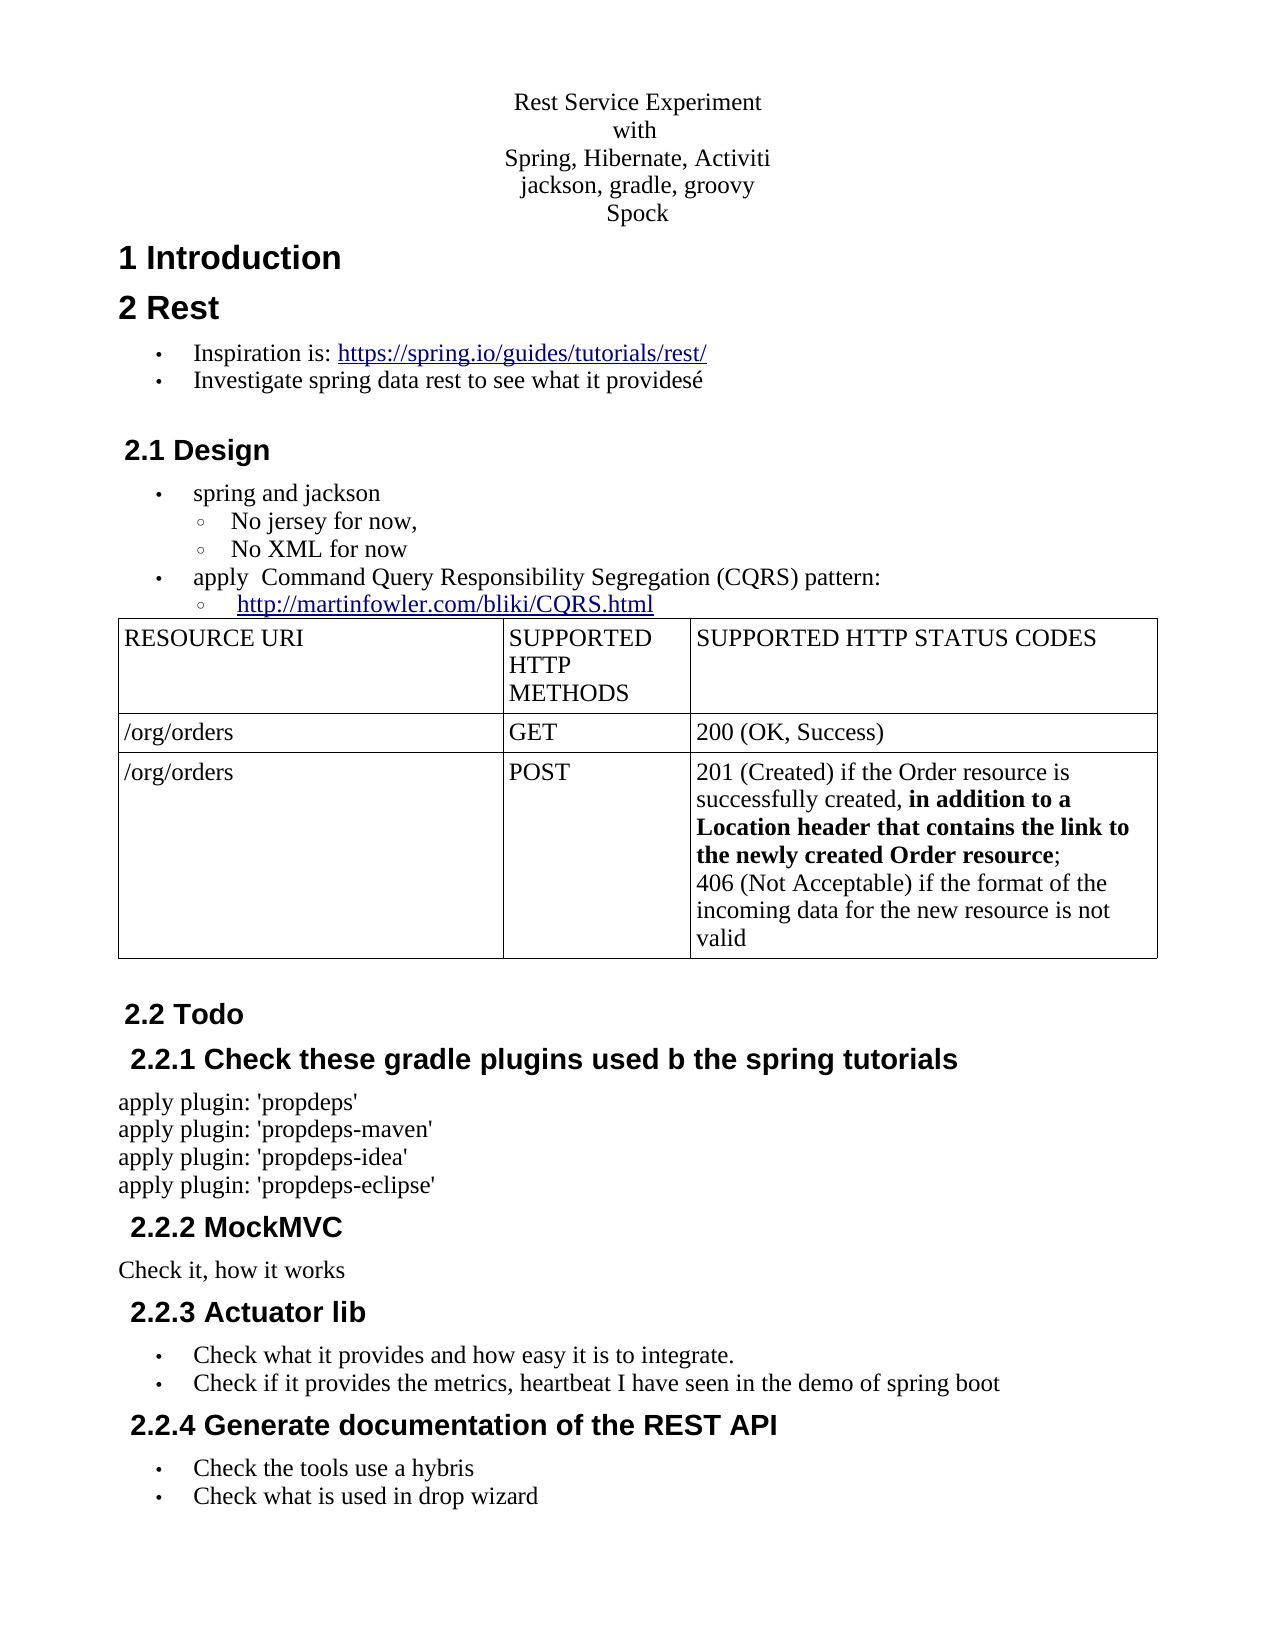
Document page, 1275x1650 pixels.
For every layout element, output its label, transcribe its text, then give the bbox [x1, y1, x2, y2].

list No XML for now [193, 535, 1157, 563]
text Check it, how it works [118, 1256, 1157, 1284]
subtitle Introduction [118, 239, 1157, 277]
table_cell 200 (OK, Success) [691, 714, 1157, 752]
subtitle Rest Service Experiment with Spring, Hibernate, Activiti jackson, gradle, groovy Spock [118, 88, 1157, 227]
list apply Command Query Responsibility Segregation (CQRS) pattern: [156, 563, 1157, 590]
table_header RESOURCE URI [119, 619, 503, 713]
subtitle Rest [118, 289, 1157, 326]
subtitle Design [124, 434, 1157, 467]
table_cell GET [504, 714, 690, 752]
list spring and jackson [156, 479, 1157, 507]
subtitle Actuator lib [130, 1296, 1157, 1329]
list http://martinfowler.com/bliki/CQRS.html [193, 590, 1157, 618]
list Investigate spring data rest to see what it providesé [156, 367, 1157, 394]
table_cell 201 (Created) if the Order resource is successfully created, in addition to a Location header that contains the link to the newly created Order resource; 406 (Not Acceptable) if the format of the incoming data for the new resource is not valid [691, 753, 1157, 958]
list Check if it provides the metrics, heartbeat I have seen in the demo of spring boot [156, 1369, 1157, 1397]
text apply plugin: 'propdeps-maven' [118, 1116, 1157, 1143]
table_header SUPPORTED HTTP METHODS [504, 619, 690, 713]
text apply plugin: 'propdeps' [118, 1088, 1157, 1116]
table_cell POST [504, 753, 690, 958]
table_cell /org/orders [119, 714, 503, 752]
list Inspiration is: https://spring.io/guides/tutorials/rest/ [156, 339, 1157, 367]
subtitle MockMVC [130, 1211, 1157, 1244]
subtitle Todo [124, 998, 1157, 1030]
list Check the tools use a hybris [156, 1454, 1157, 1482]
subtitle Generate documentation of the REST API [130, 1409, 1157, 1442]
list No jersey for now, [193, 507, 1157, 535]
list Check what it provides and how easy it is to integrate. [156, 1341, 1157, 1369]
list Check what is used in drop wizard [156, 1482, 1157, 1510]
table_header SUPPORTED HTTP STATUS CODES [691, 619, 1157, 713]
text apply plugin: 'propdeps-eclipse' [118, 1171, 1157, 1199]
text apply plugin: 'propdeps-idea' [118, 1143, 1157, 1171]
table_cell /org/orders [119, 753, 503, 958]
subtitle Check these gradle plugins used b the spring tutorials [130, 1043, 1157, 1076]
